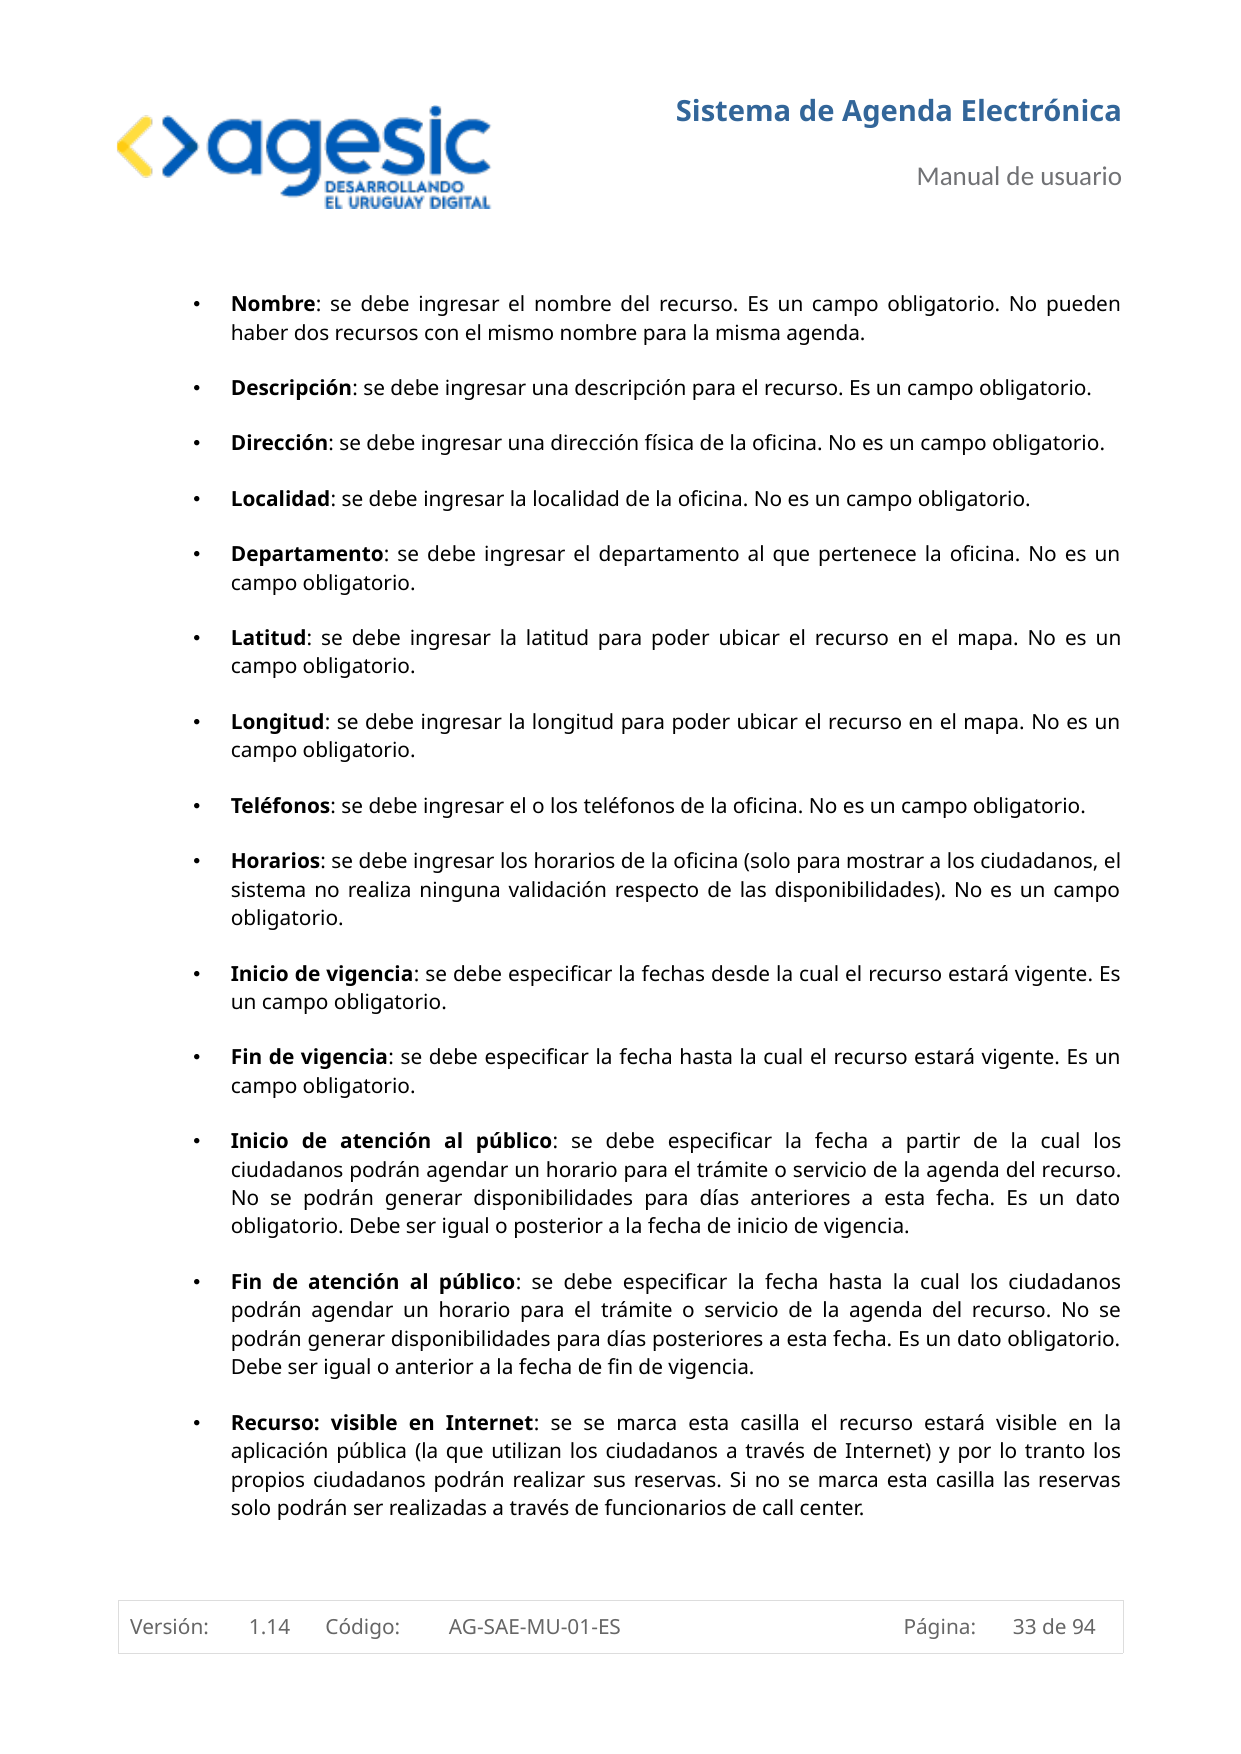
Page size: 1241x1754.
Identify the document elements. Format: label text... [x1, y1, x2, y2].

list Inicio de vigencia: se debe especificar la fechas desde la cual el recurso estará vigente. Es un campo obligatorio. [193, 959, 1122, 1016]
list Horarios: se debe ingresar los horarios de la oficina (solo para mostrar a los ciudadanos, el sistema no realiza ninguna validación respecto de las disponibilidades). No es un campo obligatorio. [193, 846, 1122, 932]
list Recurso: visible en Internet: se se marca esta casilla el recurso estará visible en la aplicación pública (la que utilizan los ciudadanos a través de Internet) y por lo tranto los propios ciudadanos podrán realizar sus reservas. Si no se marca esta casilla las reservas solo podrán ser realizadas a través de funcionarios de call center. [193, 1408, 1122, 1522]
list Latitud: se debe ingresar la latitud para poder ubicar el recurso en el mapa. No es un campo obligatorio. [193, 623, 1122, 680]
picture [116, 105, 492, 209]
list Teléfonos: se debe ingresar el o los teléfonos de la oficina. No es un campo obligatorio. [193, 791, 1122, 819]
list Descripción: se debe ingresar una descripción para el recurso. Es un campo obligatorio. [193, 373, 1122, 402]
list Longitud: se debe ingresar la longitud para poder ubicar el recurso en el mapa. No es un campo obligatorio. [193, 707, 1122, 764]
list Departamento: se debe ingresar el departamento al que pertenece la oficina. No es un campo obligatorio. [193, 539, 1122, 596]
list Fin de vigencia: se debe especificar la fecha hasta la cual el recurso estará vigente. Es un campo obligatorio. [193, 1042, 1122, 1099]
list Dirección: se debe ingresar una dirección física de la oficina. No es un campo obligatorio. [193, 428, 1122, 457]
list Nombre: se debe ingresar el nombre del recurso. Es un campo obligatorio. No pueden haber dos recursos con el mismo nombre para la misma agenda. [193, 289, 1122, 346]
list Inicio de atención al público: se debe especificar la fecha a partir de la cual los ciudadanos podrán agendar un horario para el trámite o servicio de la agenda del recurso. No se podrán generar disponibilidades para días anteriores a esta fecha. Es un dato obligatorio. Debe ser igual o posterior a la fecha de inicio de vigencia. [193, 1126, 1122, 1240]
list Localidad: se debe ingresar la localidad de la oficina. No es un campo obligatorio. [193, 484, 1122, 512]
list Fin de atención al público: se debe especificar la fecha hasta la cual los ciudadanos podrán agendar un horario para el trámite o servicio de la agenda del recurso. No se podrán generar disponibilidades para días posteriores a esta fecha. Es un dato obligatorio. Debe ser igual o anterior a la fecha de fin de vigencia. [193, 1267, 1122, 1381]
